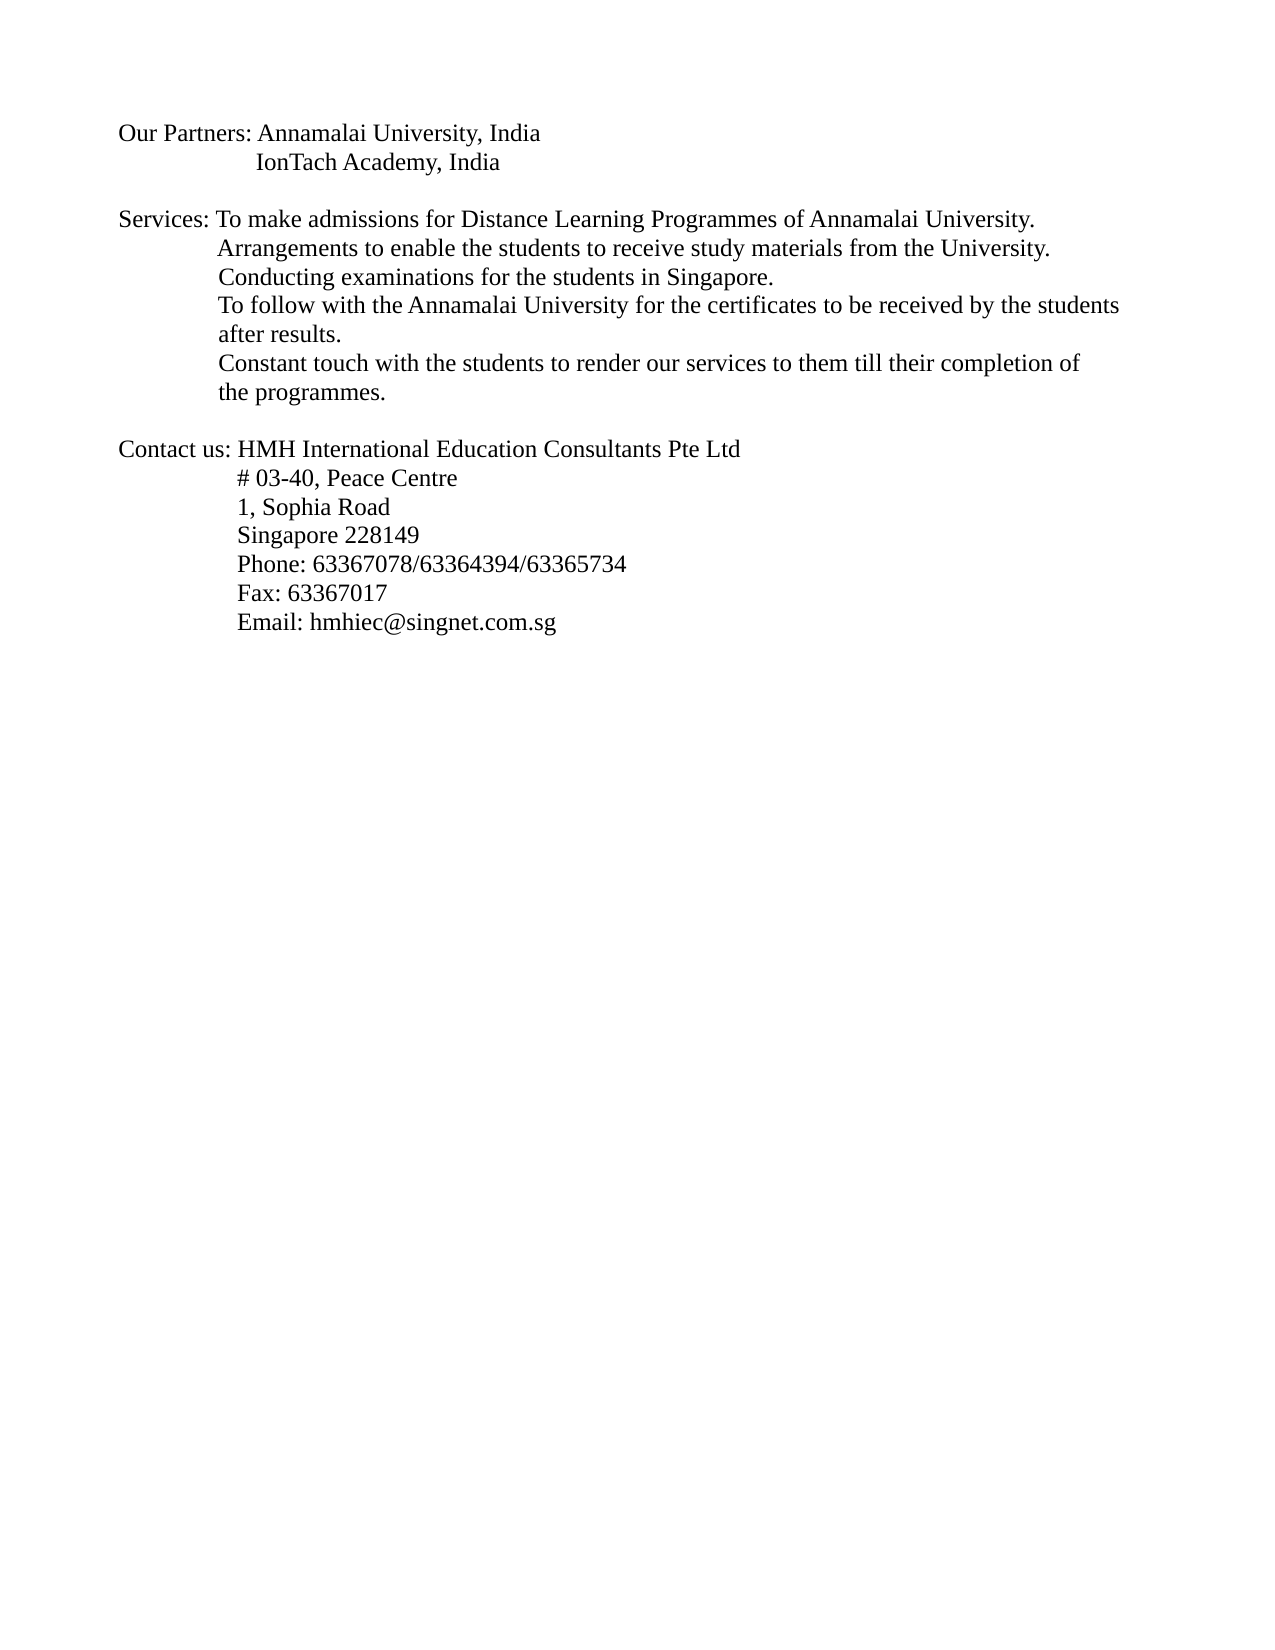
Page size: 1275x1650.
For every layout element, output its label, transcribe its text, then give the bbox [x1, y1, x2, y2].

text Singapore 228149 [118, 521, 1157, 549]
text # 03-40, Peace Centre [118, 463, 1157, 492]
text Email: hmhiec@singnet.com.sg [118, 607, 1157, 636]
text the programmes. [118, 377, 1157, 406]
text Conducting examinations for the students in Singapore. [118, 262, 1157, 291]
text Services: To make admissions for Distance Learning Programmes of Annamalai University. [118, 204, 1157, 233]
text Constant touch with the students to render our services to them till their completion of [118, 348, 1157, 377]
text Fax: 63367017 [118, 578, 1157, 607]
text IonTach Academy, India [118, 147, 1157, 176]
text Arrangements to enable the students to receive study materials from the University. [118, 233, 1157, 262]
text Our Partners: Annamalai University, India [118, 118, 1157, 147]
text To follow with the Annamalai University for the certificates to be received by the students [118, 291, 1157, 319]
text 1, Sophia Road [118, 492, 1157, 521]
text Phone: 63367078/63364394/63365734 [118, 549, 1157, 578]
text after results. [118, 319, 1157, 348]
text Contact us: HMH International Education Consultants Pte Ltd [118, 434, 1157, 463]
